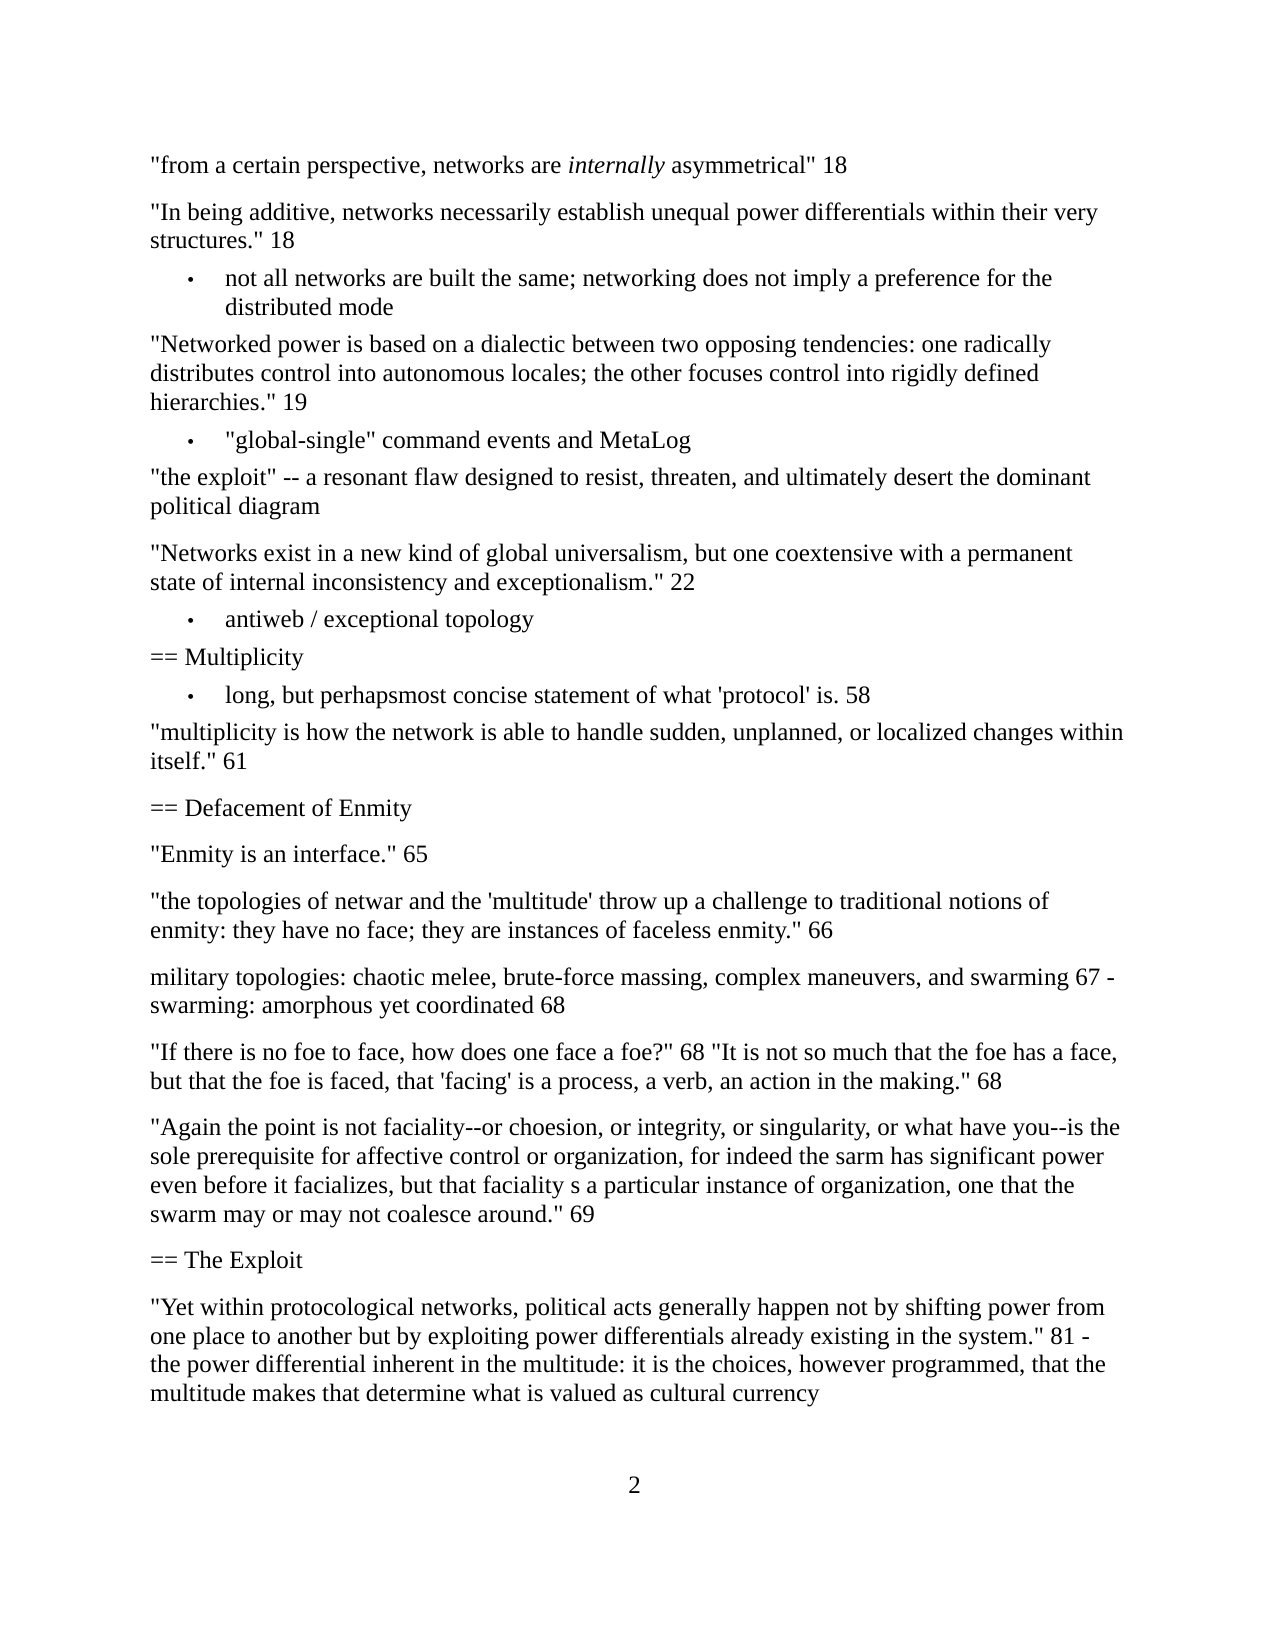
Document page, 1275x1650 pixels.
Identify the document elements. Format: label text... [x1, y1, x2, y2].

text "Again the point is not faciality--or choesion, or integrity, or singularity, or what have you--is the sole prerequisite for affective control or organization, for indeed the sarm has significant power even before it facializes, but that faciality s a particular instance of organization, one that the swarm may or may not coalesce around." 69 [150, 1112, 1125, 1227]
text "Networks exist in a new kind of global universalism, but one coextensive with a permanent state of internal inconsistency and exceptionalism." 22 [150, 538, 1125, 595]
text "Yet within protocological networks, political acts generally happen not by shifting power from one place to another but by exploiting power differentials already existing in the system." 81 - the power differential inherent in the multitude: it is the choices, however programmed, that the multitude makes that determine what is valued as cultural currency [150, 1292, 1125, 1407]
text "Enmity is an interface." 65 [150, 839, 1125, 868]
list not all networks are built the same; networking does not imply a preference for the distributed mode [187, 263, 1125, 321]
list long, but perhapsmost concise statement of what 'protocol' is. 58 [187, 680, 1125, 708]
text == Multiplicity [150, 642, 1125, 671]
text "multiplicity is how the network is able to handle sudden, unplanned, or localized changes within itself." 61 [150, 717, 1125, 775]
text "If there is no foe to face, how does one face a foe?" 68 "It is not so much that the foe has a face, but that the foe is faced, that 'facing' is a process, a verb, an action in the making." 68 [150, 1037, 1125, 1094]
text "In being additive, networks necessarily establish unequal power differentials within their very structures." 18 [150, 197, 1125, 254]
text "from a certain perspective, networks are internally asymmetrical" 18 [150, 150, 1125, 179]
text "the exploit" -- a resonant flaw designed to resist, threaten, and ultimately desert the dominant political diagram [150, 462, 1125, 520]
text "Networked power is based on a dialectic between two opposing tendencies: one radically distributes control into autonomous locales; the other focuses control into rigidly defined hierarchies." 19 [150, 329, 1125, 416]
list antiweb / exceptional topology [187, 604, 1125, 633]
text "the topologies of netwar and the 'multitude' throw up a challenge to traditional notions of enmity: they have no face; they are instances of faceless enmity." 66 [150, 886, 1125, 944]
text == Defacement of Enmity [150, 793, 1125, 822]
list "global-single" command events and MetaLog [187, 425, 1125, 453]
text == The Exploit [150, 1245, 1125, 1274]
text military topologies: chaotic melee, brute-force massing, complex maneuvers, and swarming 67 - swarming: amorphous yet coordinated 68 [150, 962, 1125, 1019]
